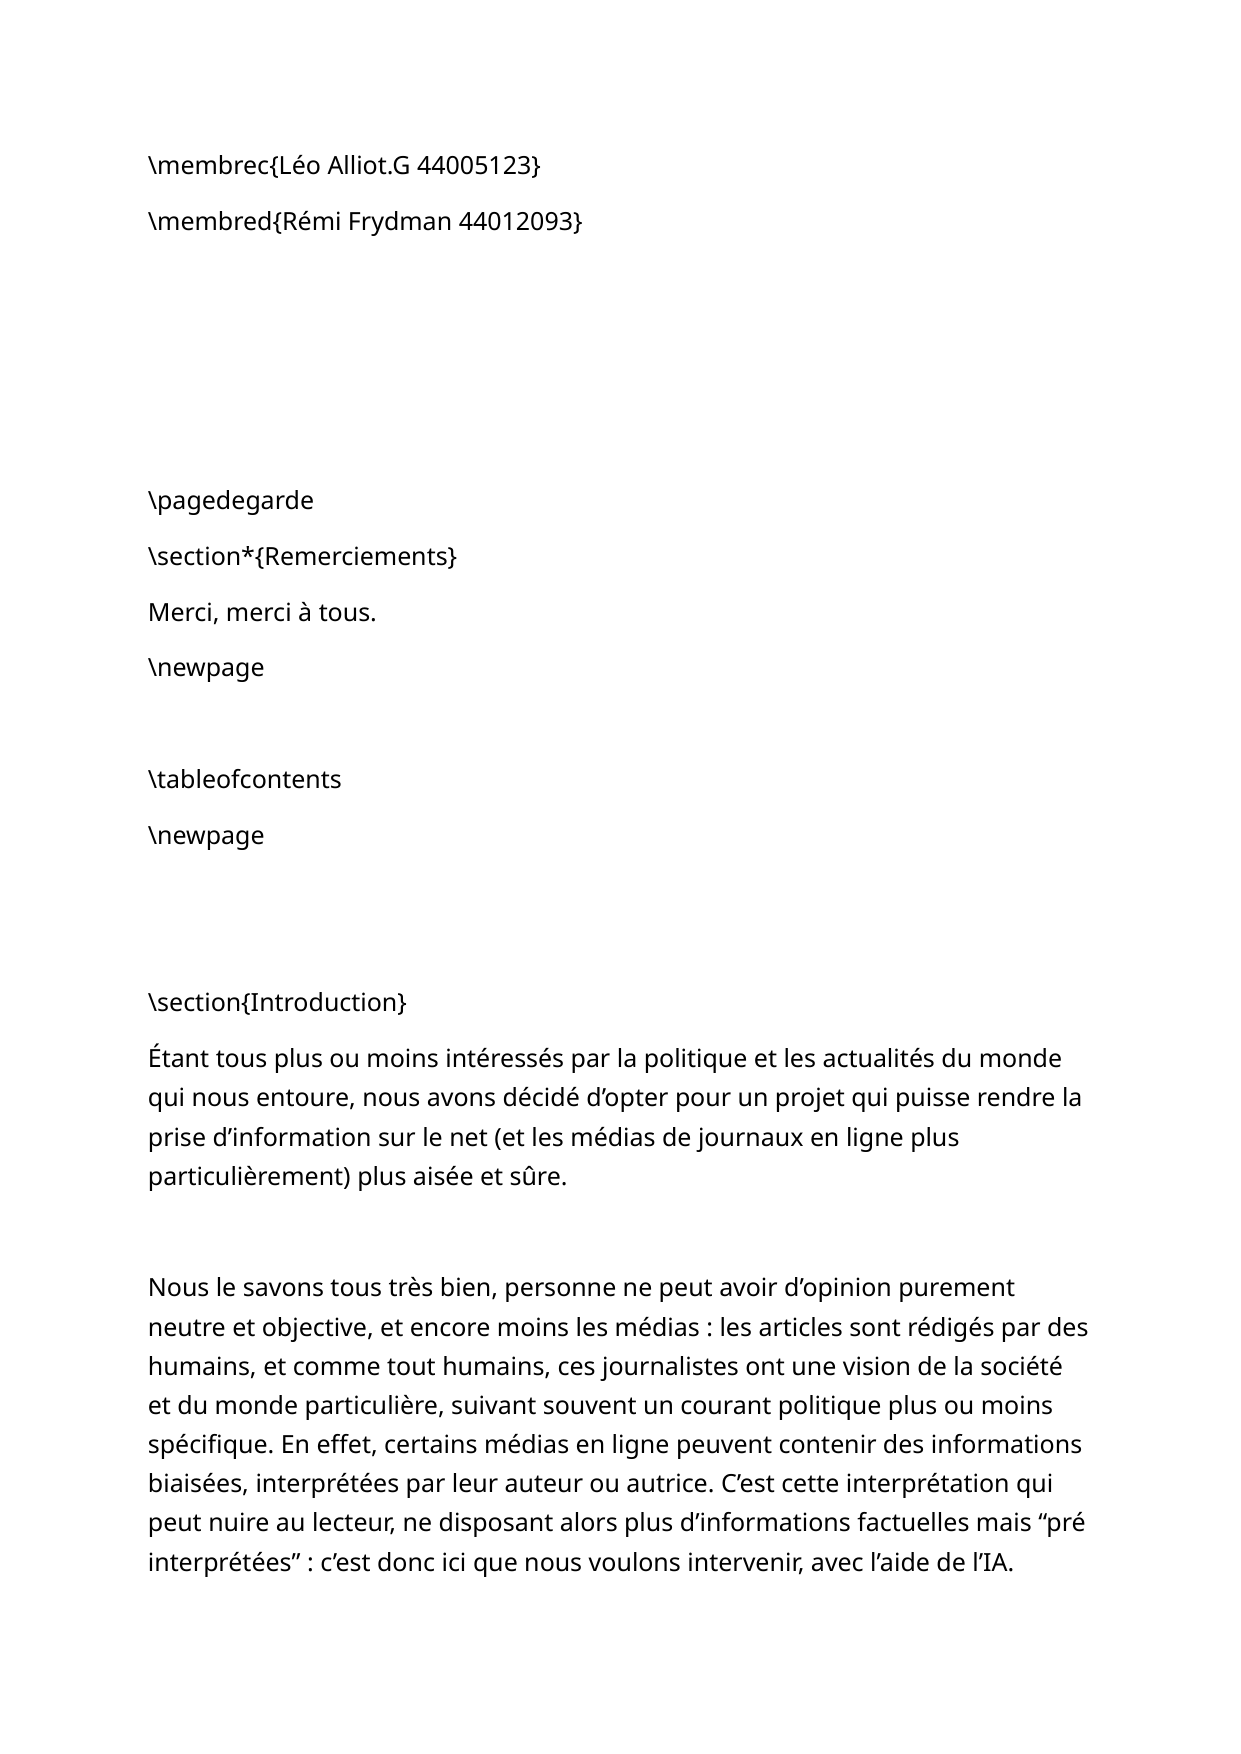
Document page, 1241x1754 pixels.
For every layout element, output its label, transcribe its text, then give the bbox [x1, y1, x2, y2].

text \membred{Rémi Frydman 44012093} [148, 203, 1093, 237]
text \newpage [148, 818, 1093, 852]
text \section{Introduction} [148, 985, 1093, 1019]
text Étant tous plus ou moins intéressés par la politique et les actualités du monde qui nous entoure, nous avons décidé d’opter pour un projet qui puisse rendre la prise d’information sur le net (et les médias de journaux en ligne plus particulièrement) plus aisée et sûre. [148, 1041, 1093, 1192]
text Nous le savons tous très bien, personne ne peut avoir d’opinion purement neutre et objective, et encore moins les médias : les articles sont rédigés par des humains, et comme tout humains, ces journalistes ont une vision de la société et du monde particulière, suivant souvent un courant politique plus ou moins spécifique. En effet, certains médias en ligne peuvent contenir des informations biaisées, interprétées par leur auteur ou autrice. C’est cette interprétation qui peut nuire au lecteur, ne disposant alors plus d’informations factuelles mais “pré interprétées” : c’est donc ici que nous voulons intervenir, avec l’aide de l’IA. [148, 1270, 1093, 1578]
text \pagedegarde [148, 483, 1093, 517]
text \tableofcontents [148, 762, 1093, 796]
text \section*{Remerciements} [148, 538, 1093, 572]
text Merci, merci à tous. [148, 594, 1093, 628]
text \membrec{Léo Alliot.G 44005123} [148, 148, 1093, 182]
text \newpage [148, 650, 1093, 684]
